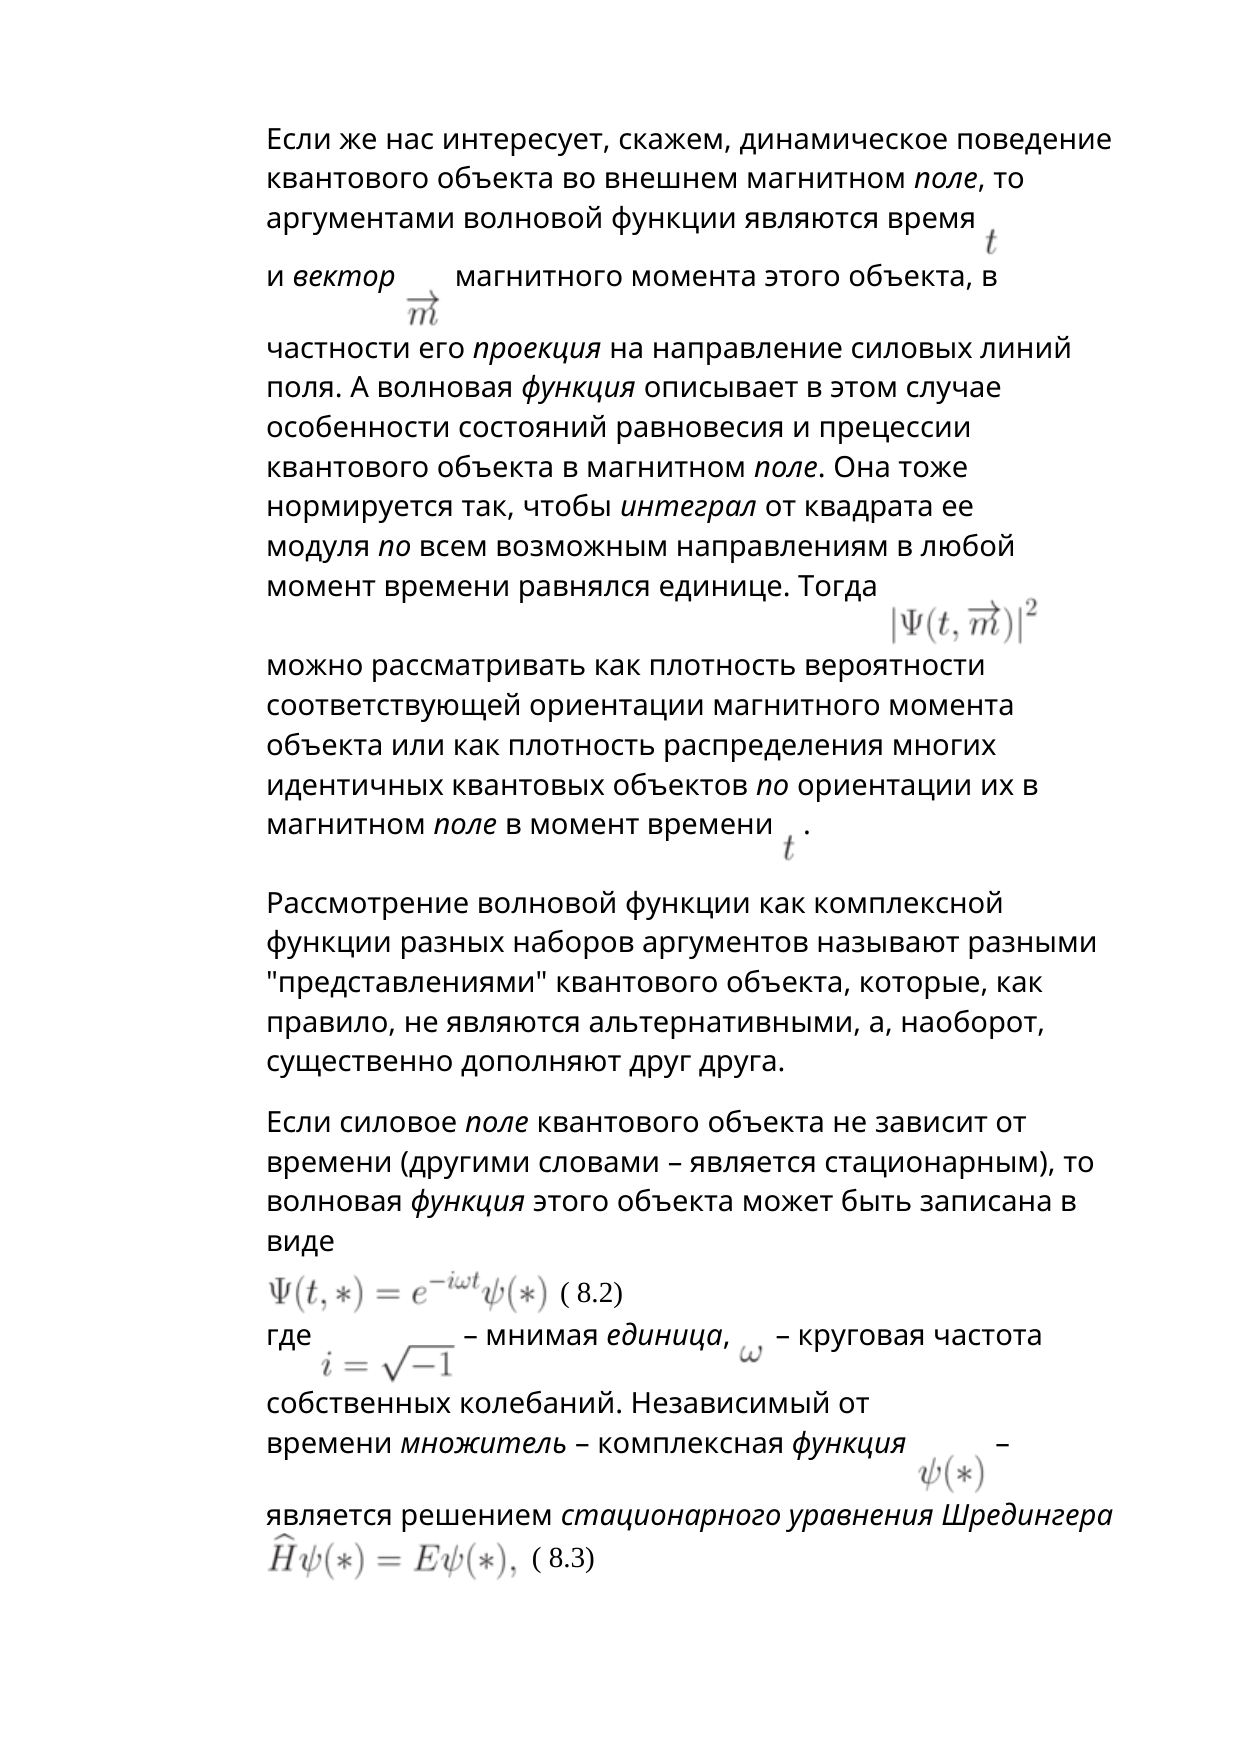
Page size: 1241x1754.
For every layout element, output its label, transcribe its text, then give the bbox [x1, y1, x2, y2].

text Если силовое поле квантового объекта не зависит от времени (другими словами – является стационарным), то волновая функция этого объекта может быть записана в виде [266, 1101, 1122, 1260]
table_header ( 8.2) [555, 1270, 623, 1314]
table_header [266, 1534, 527, 1581]
text Если же нас интересует, скажем, динамическое поведение квантового объекта во внешнем магнитном поле, то аргументами волновой функции являются время и вектор магнитного момента этого объекта, в частности его проекция на направление силовых линий поля. А волновая функция описывает в этом случае особенности состояний равновесия и прецессии квантового объекта в магнитном поле. Она тоже нормируется так, чтобы интеграл от квадрата ее модуля по всем возможным направлениям в любой момент времени равнялся единице. Тогда можно рассматривать как плотность вероятности соответствующей ориентации магнитного момента объекта или как плотность распределения многих идентичных квантовых объектов по ориентации их в магнитном поле в момент времени . [266, 118, 1122, 861]
text Рассмотрение волновой функции как комплексной функции разных наборов аргументов называют разными "представлениями" квантового объекта, которые, как правило, не являются альтернативными, а, наоборот, существенно дополняют друг друга. [266, 882, 1122, 1080]
text где – мнимая единица, – круговая частота собственных колебаний. Независимый от времени множитель – комплексная функция – является решением стационарного уравнения Шредингера [266, 1314, 1122, 1534]
table_header ( 8.3) [527, 1534, 595, 1581]
table_header [266, 1270, 555, 1314]
